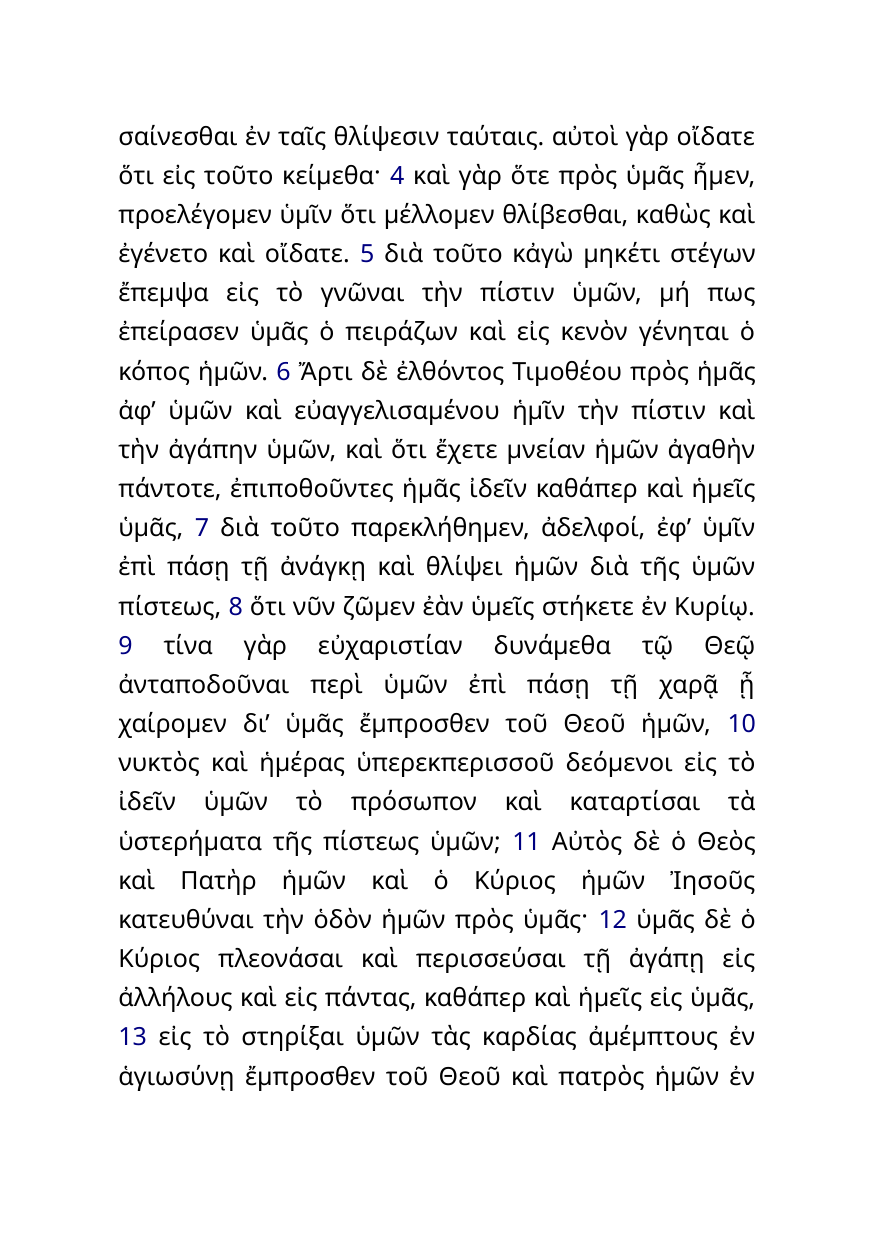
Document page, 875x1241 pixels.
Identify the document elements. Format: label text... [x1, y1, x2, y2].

text σαίνεσθαι ἐν ταῖς θλίψεσιν ταύταις. αὐτοὶ γὰρ οἴδατε ὅτι εἰς τοῦτο κείμεθα· 4 καὶ γὰρ ὅτε πρὸς ὑμᾶς ἦμεν, προελέγομεν ὑμῖν ὅτι μέλλομεν θλίβεσθαι, καθὼς καὶ ἐγένετο καὶ οἴδατε. 5 διὰ τοῦτο κἀγὼ μηκέτι στέγων ἔπεμψα εἰς τὸ γνῶναι τὴν πίστιν ὑμῶν, μή πως ἐπείρασεν ὑμᾶς ὁ πειράζων καὶ εἰς κενὸν γένηται ὁ κόπος ἡμῶν. 6 Ἄρτι δὲ ἐλθόντος Τιμοθέου πρὸς ἡμᾶς ἀφ’ ὑμῶν καὶ εὐαγγελισαμένου ἡμῖν τὴν πίστιν καὶ τὴν ἀγάπην ὑμῶν, καὶ ὅτι ἔχετε μνείαν ἡμῶν ἀγαθὴν πάντοτε, ἐπιποθοῦντες ἡμᾶς ἰδεῖν καθάπερ καὶ ἡμεῖς ὑμᾶς, 7 διὰ τοῦτο παρεκλήθημεν, ἀδελφοί, ἐφ’ ὑμῖν ἐπὶ πάσῃ τῇ ἀνάγκῃ καὶ θλίψει ἡμῶν διὰ τῆς ὑμῶν πίστεως, 8 ὅτι νῦν ζῶμεν ἐὰν ὑμεῖς στήκετε ἐν Κυρίῳ. 9 τίνα γὰρ εὐχαριστίαν δυνάμεθα τῷ Θεῷ ἀνταποδοῦναι περὶ ὑμῶν ἐπὶ πάσῃ τῇ χαρᾷ ᾗ χαίρομεν δι’ ὑμᾶς ἔμπροσθεν τοῦ Θεοῦ ἡμῶν, 10 νυκτὸς καὶ ἡμέρας ὑπερεκπερισσοῦ δεόμενοι εἰς τὸ ἰδεῖν ὑμῶν τὸ πρόσωπον καὶ καταρτίσαι τὰ ὑστερήματα τῆς πίστεως ὑμῶν; 11 Αὐτὸς δὲ ὁ Θεὸς καὶ Πατὴρ ἡμῶν καὶ ὁ Κύριος ἡμῶν Ἰησοῦς κατευθύναι τὴν ὁδὸν ἡμῶν πρὸς ὑμᾶς· 12 ὑμᾶς δὲ ὁ Κύριος πλεονάσαι καὶ περισσεύσαι τῇ ἀγάπῃ εἰς ἀλλήλους καὶ εἰς πάντας, καθάπερ καὶ ἡμεῖς εἰς ὑμᾶς, 13 εἰς τὸ στηρίξαι ὑμῶν τὰς καρδίας ἀμέμπτους ἐν ἁγιωσύνῃ ἔμπροσθεν τοῦ Θεοῦ καὶ πατρὸς ἡμῶν ἐν [118, 118, 756, 1092]
